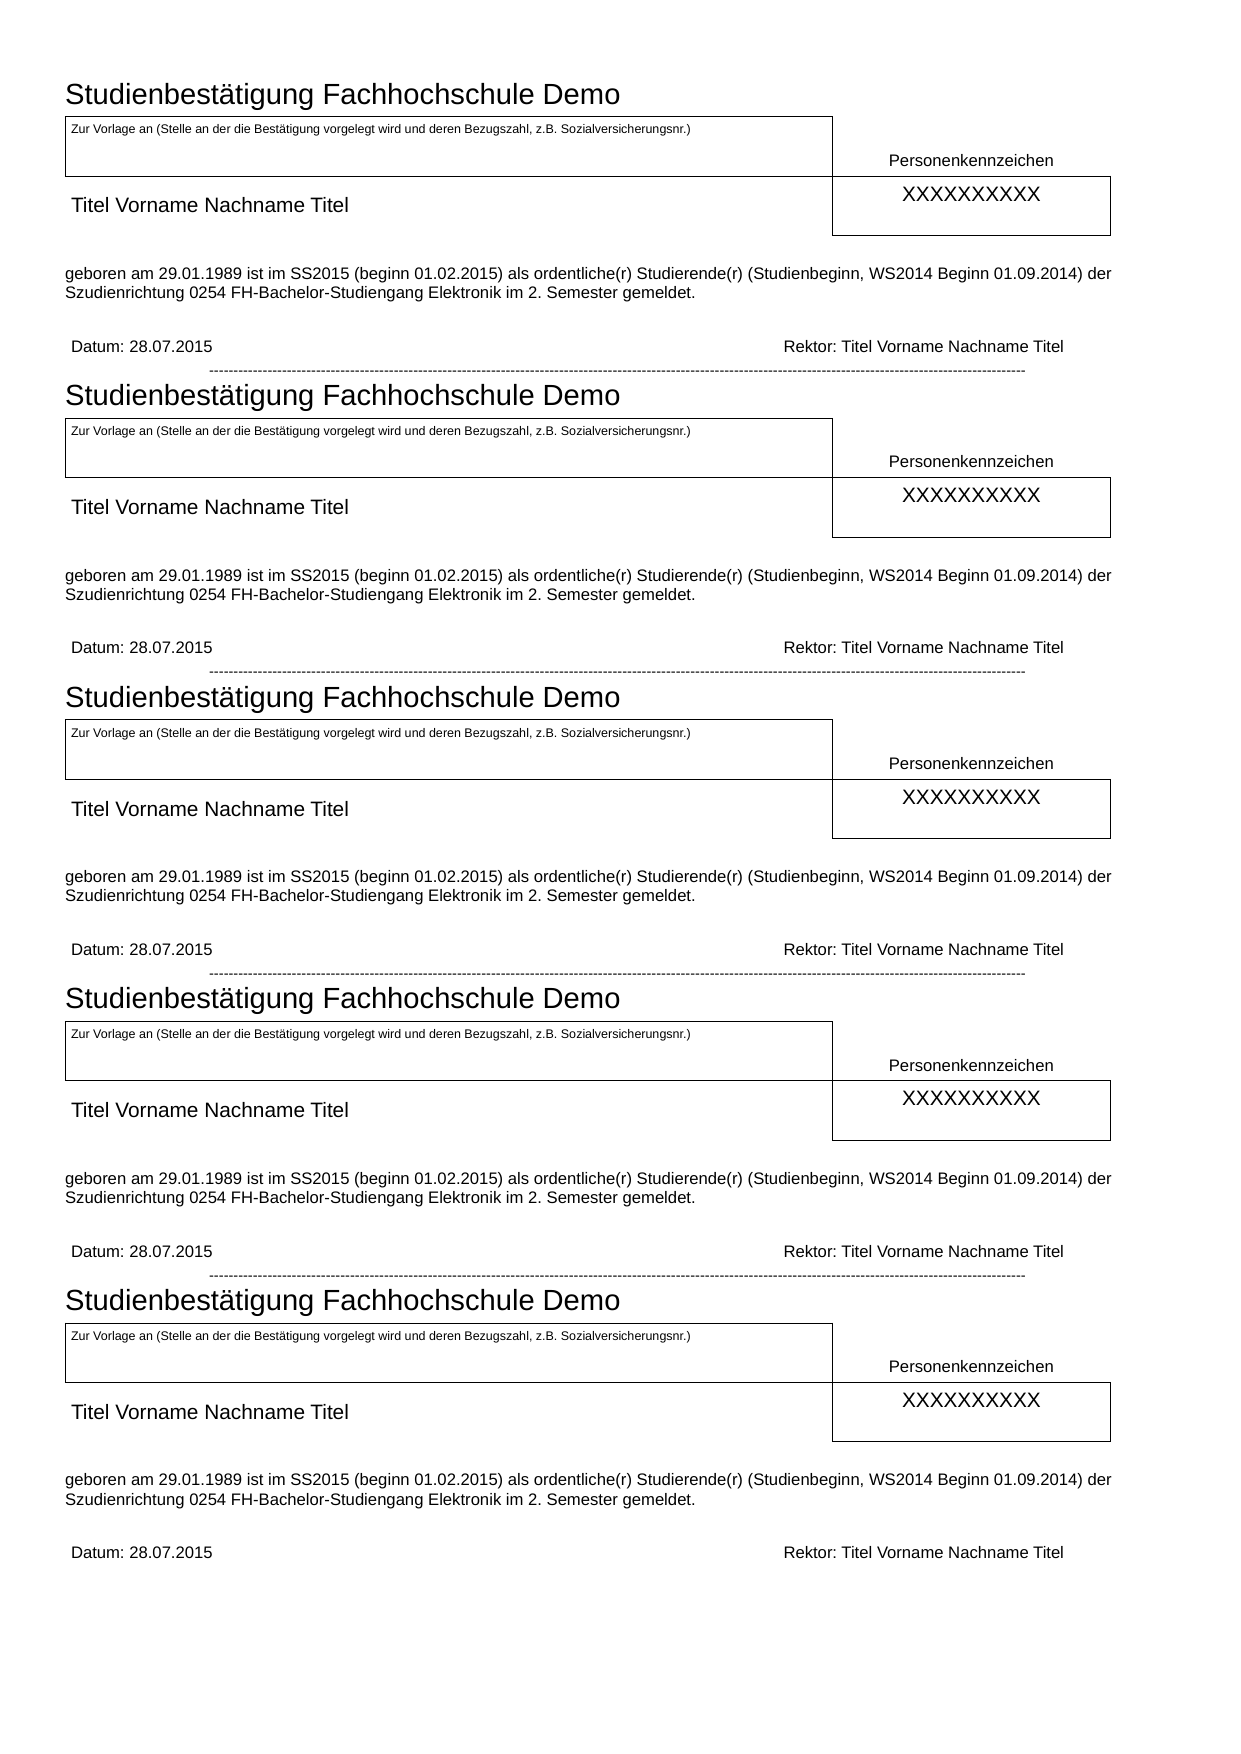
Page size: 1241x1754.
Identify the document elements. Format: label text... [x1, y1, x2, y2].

text geboren am 29.01.1989 ist im SS2015 (beginn 01.02.2015) als ordentliche(r) Studierende(r) (Studienbeginn, WS2014 Beginn 01.09.2014) der Szudienrichtung 0254 FH-Bachelor-Studiengang Elektronik im 2. Semester gemeldet. [65, 235, 1169, 302]
table_header Personenkennzeichen [833, 418, 1110, 477]
text geboren am 29.01.1989 ist im SS2015 (beginn 01.02.2015) als ordentliche(r) Studierende(r) (Studienbeginn, WS2014 Beginn 01.09.2014) der Szudienrichtung 0254 FH-Bachelor-Studiengang Elektronik im 2. Semester gemeldet. [65, 838, 1169, 905]
table_header Rektor: Titel Vorname Nachname Titel [532, 1236, 1070, 1266]
text ------------------------------------------------------------------------------------------------------------------------------------------------------------------------ [65, 663, 1169, 680]
text Studienbestätigung Fachhochschule Demo [65, 680, 1169, 713]
table_header Personenkennzeichen [833, 1021, 1110, 1080]
text ------------------------------------------------------------------------------------------------------------------------------------------------------------------------ [65, 362, 1169, 378]
table_header Zur Vorlage an (Stelle an der die Bestätigung vorgelegt wird und deren Bezugszahl, z.B. Sozialversicherungsnr.) [66, 117, 832, 176]
table_cell Titel Vorname Nachname Titel [65, 1383, 832, 1441]
table_cell XXXXXXXXXX [833, 478, 1110, 537]
table_header Zur Vorlage an (Stelle an der die Bestätigung vorgelegt wird und deren Bezugszahl, z.B. Sozialversicherungsnr.) [66, 720, 832, 779]
table_header Datum: 28.07.2015 [65, 633, 532, 663]
table_cell XXXXXXXXXX [833, 780, 1110, 838]
text Studienbestätigung Fachhochschule Demo [65, 981, 1169, 1015]
text Studienbestätigung Fachhochschule Demo [65, 1283, 1169, 1317]
table_cell XXXXXXXXXX [833, 1383, 1110, 1441]
text geboren am 29.01.1989 ist im SS2015 (beginn 01.02.2015) als ordentliche(r) Studierende(r) (Studienbeginn, WS2014 Beginn 01.09.2014) der Szudienrichtung 0254 FH-Bachelor-Studiengang Elektronik im 2. Semester gemeldet. [65, 537, 1169, 604]
table_header Datum: 28.07.2015 [65, 331, 532, 362]
text Studienbestätigung Fachhochschule Demo [65, 77, 1169, 110]
table_cell XXXXXXXXXX [833, 1081, 1110, 1140]
table_header Personenkennzeichen [833, 719, 1110, 779]
table_header Zur Vorlage an (Stelle an der die Bestätigung vorgelegt wird und deren Bezugszahl, z.B. Sozialversicherungsnr.) [66, 419, 832, 477]
table_cell Titel Vorname Nachname Titel [65, 478, 832, 537]
table_header Personenkennzeichen [833, 1323, 1110, 1382]
table_cell Titel Vorname Nachname Titel [65, 1081, 832, 1140]
table_header Rektor: Titel Vorname Nachname Titel [532, 331, 1070, 362]
text Studienbestätigung Fachhochschule Demo [65, 378, 1169, 412]
text geboren am 29.01.1989 ist im SS2015 (beginn 01.02.2015) als ordentliche(r) Studierende(r) (Studienbeginn, WS2014 Beginn 01.09.2014) der Szudienrichtung 0254 FH-Bachelor-Studiengang Elektronik im 2. Semester gemeldet. [65, 1441, 1169, 1508]
table_header Personenkennzeichen [833, 116, 1110, 176]
table_cell XXXXXXXXXX [833, 177, 1110, 235]
table_header Rektor: Titel Vorname Nachname Titel [532, 934, 1070, 965]
table_cell Titel Vorname Nachname Titel [65, 177, 832, 235]
table_header Zur Vorlage an (Stelle an der die Bestätigung vorgelegt wird und deren Bezugszahl, z.B. Sozialversicherungsnr.) [66, 1324, 832, 1382]
text ------------------------------------------------------------------------------------------------------------------------------------------------------------------------ [65, 1266, 1169, 1283]
table_header Datum: 28.07.2015 [65, 1537, 532, 1568]
table_header Rektor: Titel Vorname Nachname Titel [532, 633, 1070, 663]
table_header Zur Vorlage an (Stelle an der die Bestätigung vorgelegt wird und deren Bezugszahl, z.B. Sozialversicherungsnr.) [66, 1022, 832, 1080]
table_header Datum: 28.07.2015 [65, 1236, 532, 1266]
table_cell Titel Vorname Nachname Titel [65, 780, 832, 838]
text ------------------------------------------------------------------------------------------------------------------------------------------------------------------------ [65, 965, 1169, 981]
text geboren am 29.01.1989 ist im SS2015 (beginn 01.02.2015) als ordentliche(r) Studierende(r) (Studienbeginn, WS2014 Beginn 01.09.2014) der Szudienrichtung 0254 FH-Bachelor-Studiengang Elektronik im 2. Semester gemeldet. [65, 1140, 1169, 1207]
table_header Datum: 28.07.2015 [65, 934, 532, 965]
table_header Rektor: Titel Vorname Nachname Titel [532, 1537, 1070, 1568]
